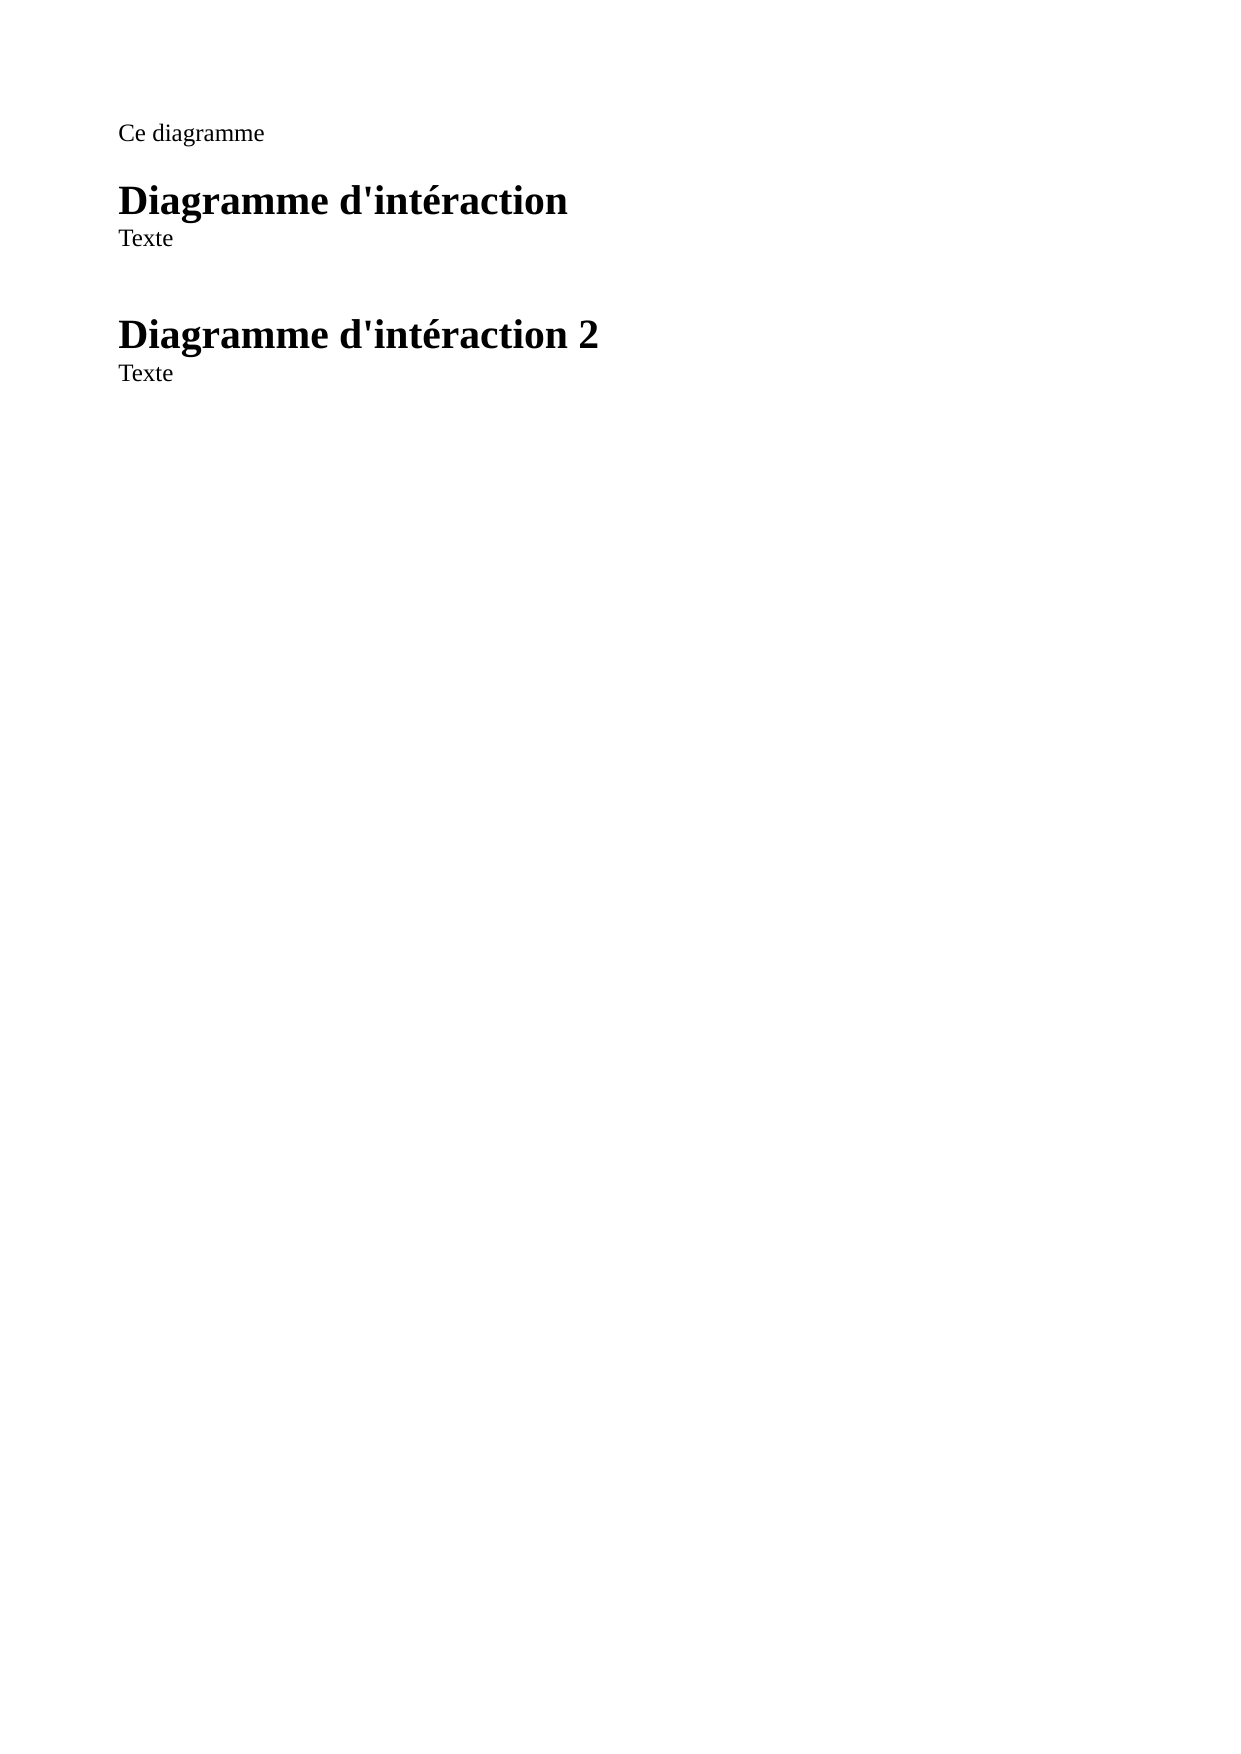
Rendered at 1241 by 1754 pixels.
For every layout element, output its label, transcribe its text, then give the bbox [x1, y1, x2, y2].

text Diagramme d'intéraction [118, 176, 1122, 223]
text Ce diagramme [118, 118, 1122, 147]
text Texte [118, 223, 1122, 252]
text Texte [118, 358, 1122, 386]
text Diagramme d'intéraction 2 [118, 310, 1122, 358]
